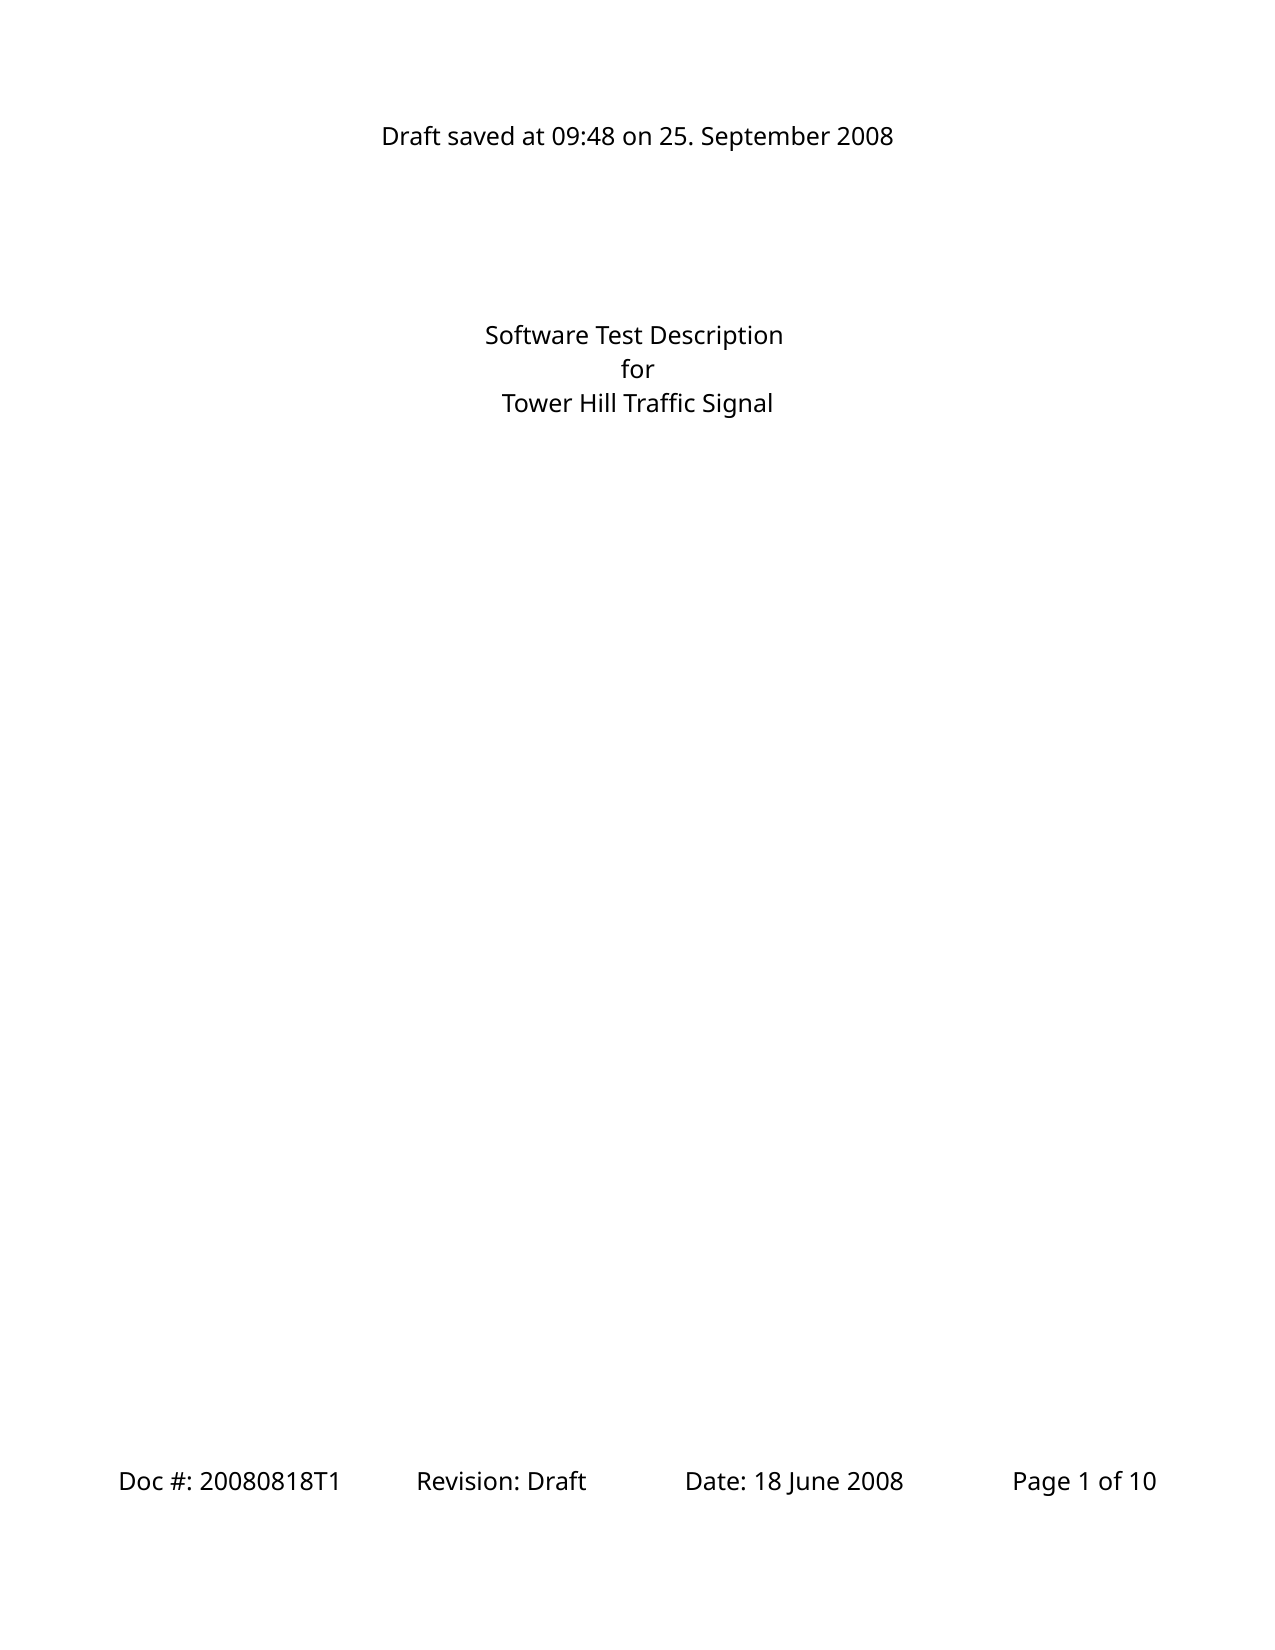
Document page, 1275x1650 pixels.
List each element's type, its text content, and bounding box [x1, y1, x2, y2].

text Tower Hill Traffic Signal [118, 386, 1157, 420]
text for [118, 352, 1157, 386]
text Software Test Description [118, 318, 1157, 352]
